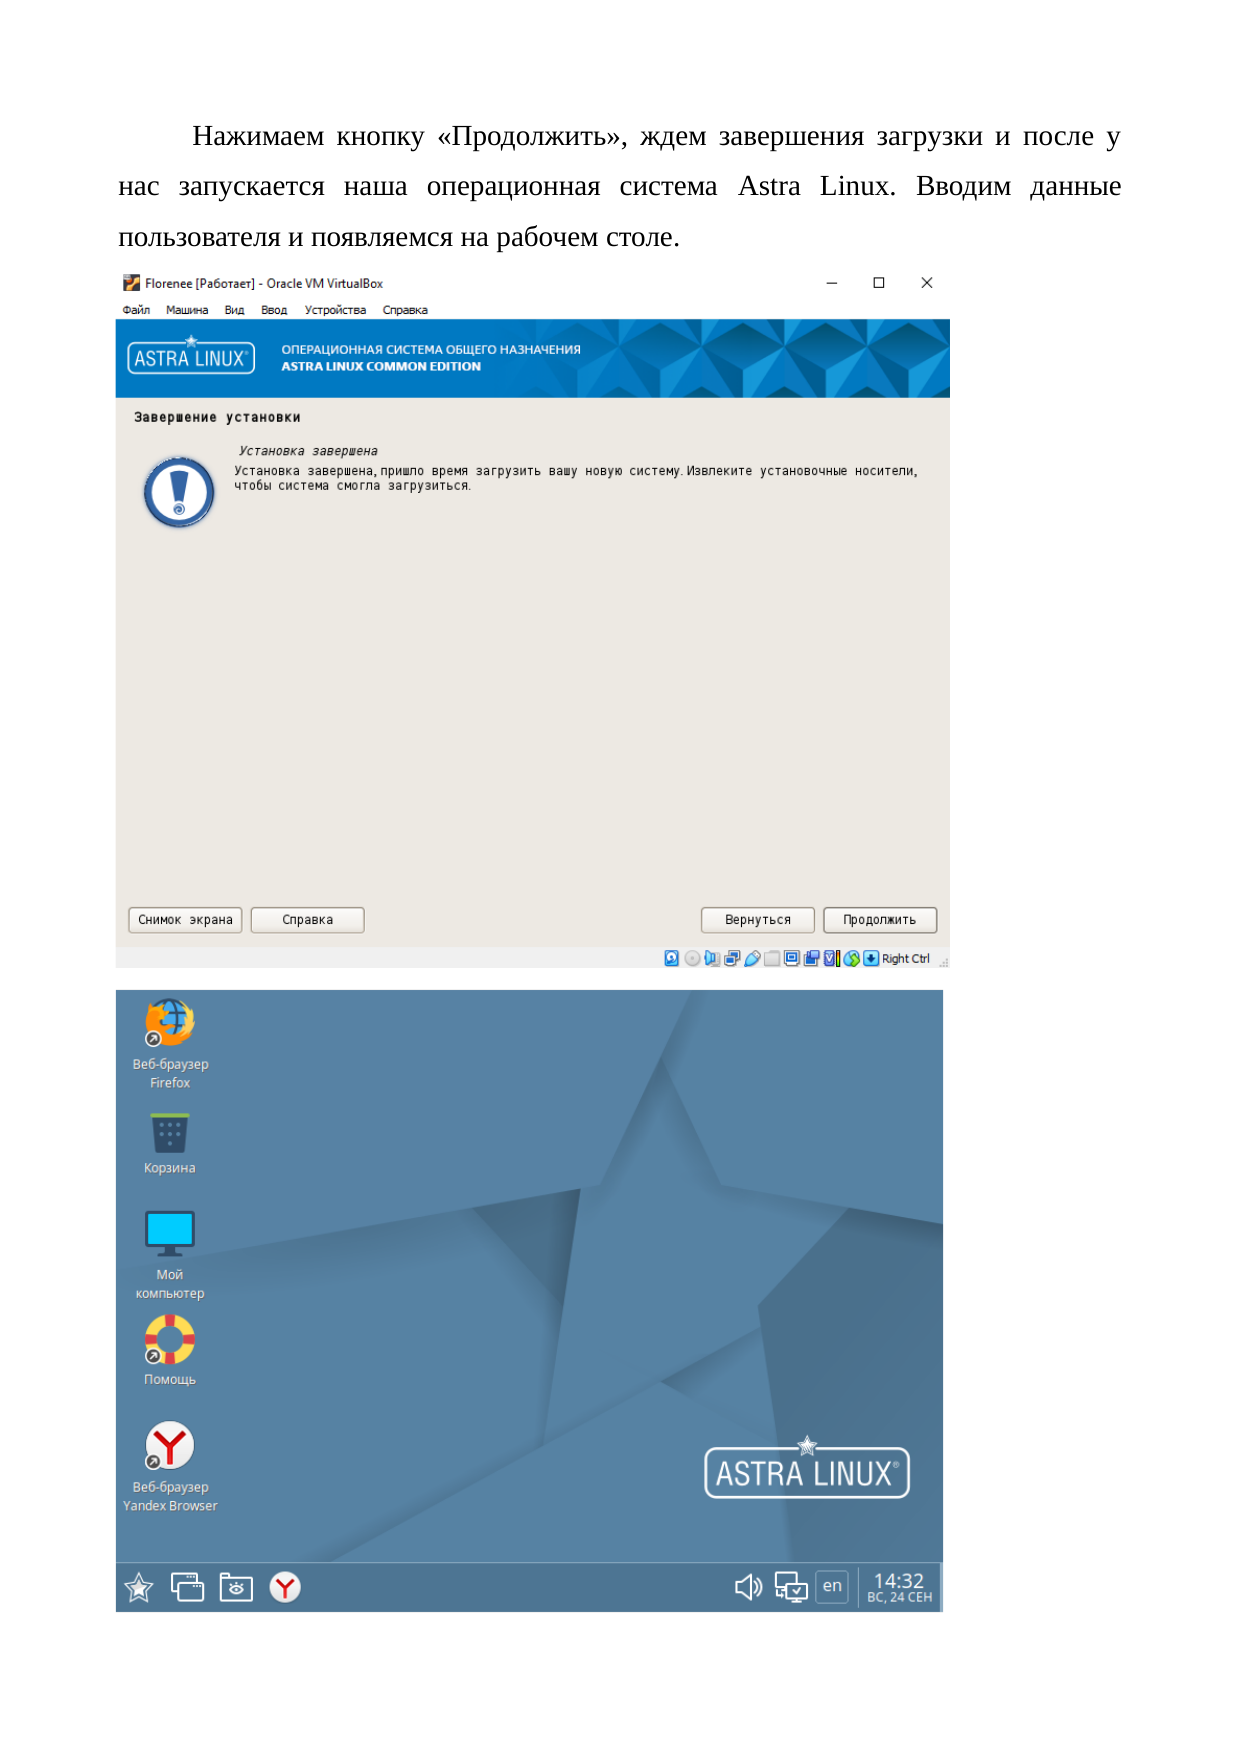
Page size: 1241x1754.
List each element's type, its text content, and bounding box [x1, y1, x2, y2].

text Нажимаем кнопку «Продолжить», ждем завершения загрузки и после у нас запускается наша операционная система Astra Linux. Вводим данные пользователя и появляемся на рабочем столе. [118, 118, 1122, 252]
picture [115, 989, 944, 1613]
picture [115, 269, 950, 968]
